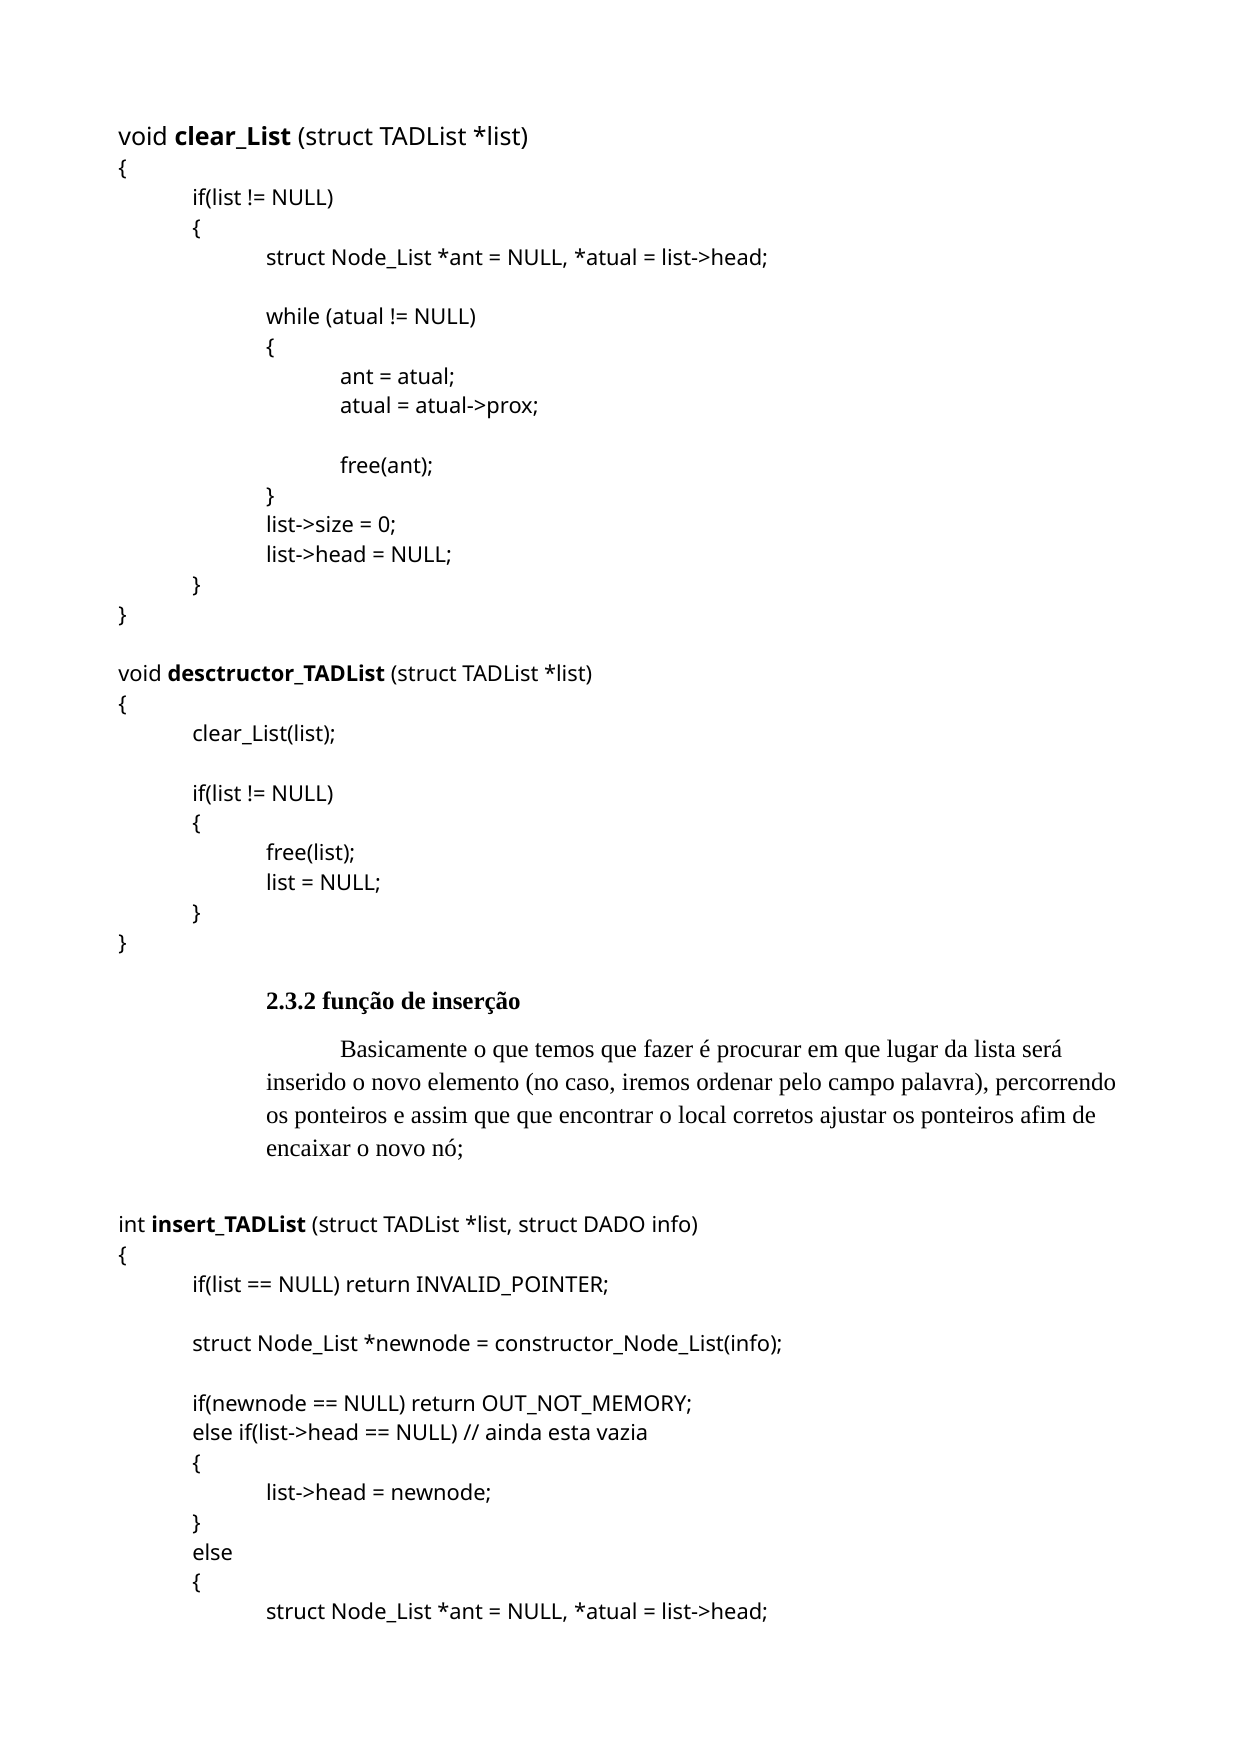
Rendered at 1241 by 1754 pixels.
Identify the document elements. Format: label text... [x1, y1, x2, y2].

text atual = atual->prox; [118, 390, 1122, 420]
text 2.3.2 função de inserção [118, 986, 1122, 1015]
text free(list); [118, 837, 1122, 867]
text if(newnode == NULL) return OUT_NOT_MEMORY; [118, 1388, 1122, 1417]
text void clear_List (struct TADList *list) [118, 118, 1122, 152]
text if(list != NULL) [118, 777, 1122, 807]
text Basicamente o que temos que fazer é procurar em que lugar da lista será inserido o novo elemento (no caso, iremos ordenar pelo campo palavra), percorrendo os ponteiros e assim que que encontrar o local corretos ajustar os ponteiros afim de encaixar o novo nó; [118, 1034, 1122, 1161]
text else if(list->head == NULL) // ainda esta vazia [118, 1417, 1122, 1447]
text ant = atual; [118, 361, 1122, 390]
text void desctructor_TADList (struct TADList *list) [118, 658, 1122, 688]
text } [118, 480, 1122, 509]
text } [118, 897, 1122, 926]
text struct Node_List *ant = NULL, *atual = list->head; [118, 1596, 1122, 1626]
text clear_List(list); [118, 718, 1122, 748]
text while (atual != NULL) [118, 301, 1122, 331]
text struct Node_List *newnode = constructor_Node_List(info); [118, 1328, 1122, 1358]
text { [118, 152, 1122, 182]
text free(ant); [118, 450, 1122, 480]
text list->size = 0; [118, 509, 1122, 539]
text } [118, 1507, 1122, 1537]
text { [118, 688, 1122, 718]
text } [118, 926, 1122, 956]
text { [118, 1566, 1122, 1596]
text { [118, 1239, 1122, 1269]
text int insert_TADList (struct TADList *list, struct DADO info) [118, 1209, 1122, 1239]
text if(list == NULL) return INVALID_POINTER; [118, 1269, 1122, 1298]
text list->head = newnode; [118, 1477, 1122, 1507]
text { [118, 1447, 1122, 1477]
text } [118, 569, 1122, 599]
text struct Node_List *ant = NULL, *atual = list->head; [118, 242, 1122, 271]
text list->head = NULL; [118, 539, 1122, 569]
text { [118, 807, 1122, 837]
text } [118, 599, 1122, 629]
text { [118, 331, 1122, 361]
text { [118, 212, 1122, 242]
text if(list != NULL) [118, 182, 1122, 212]
text else [118, 1537, 1122, 1566]
text list = NULL; [118, 867, 1122, 897]
